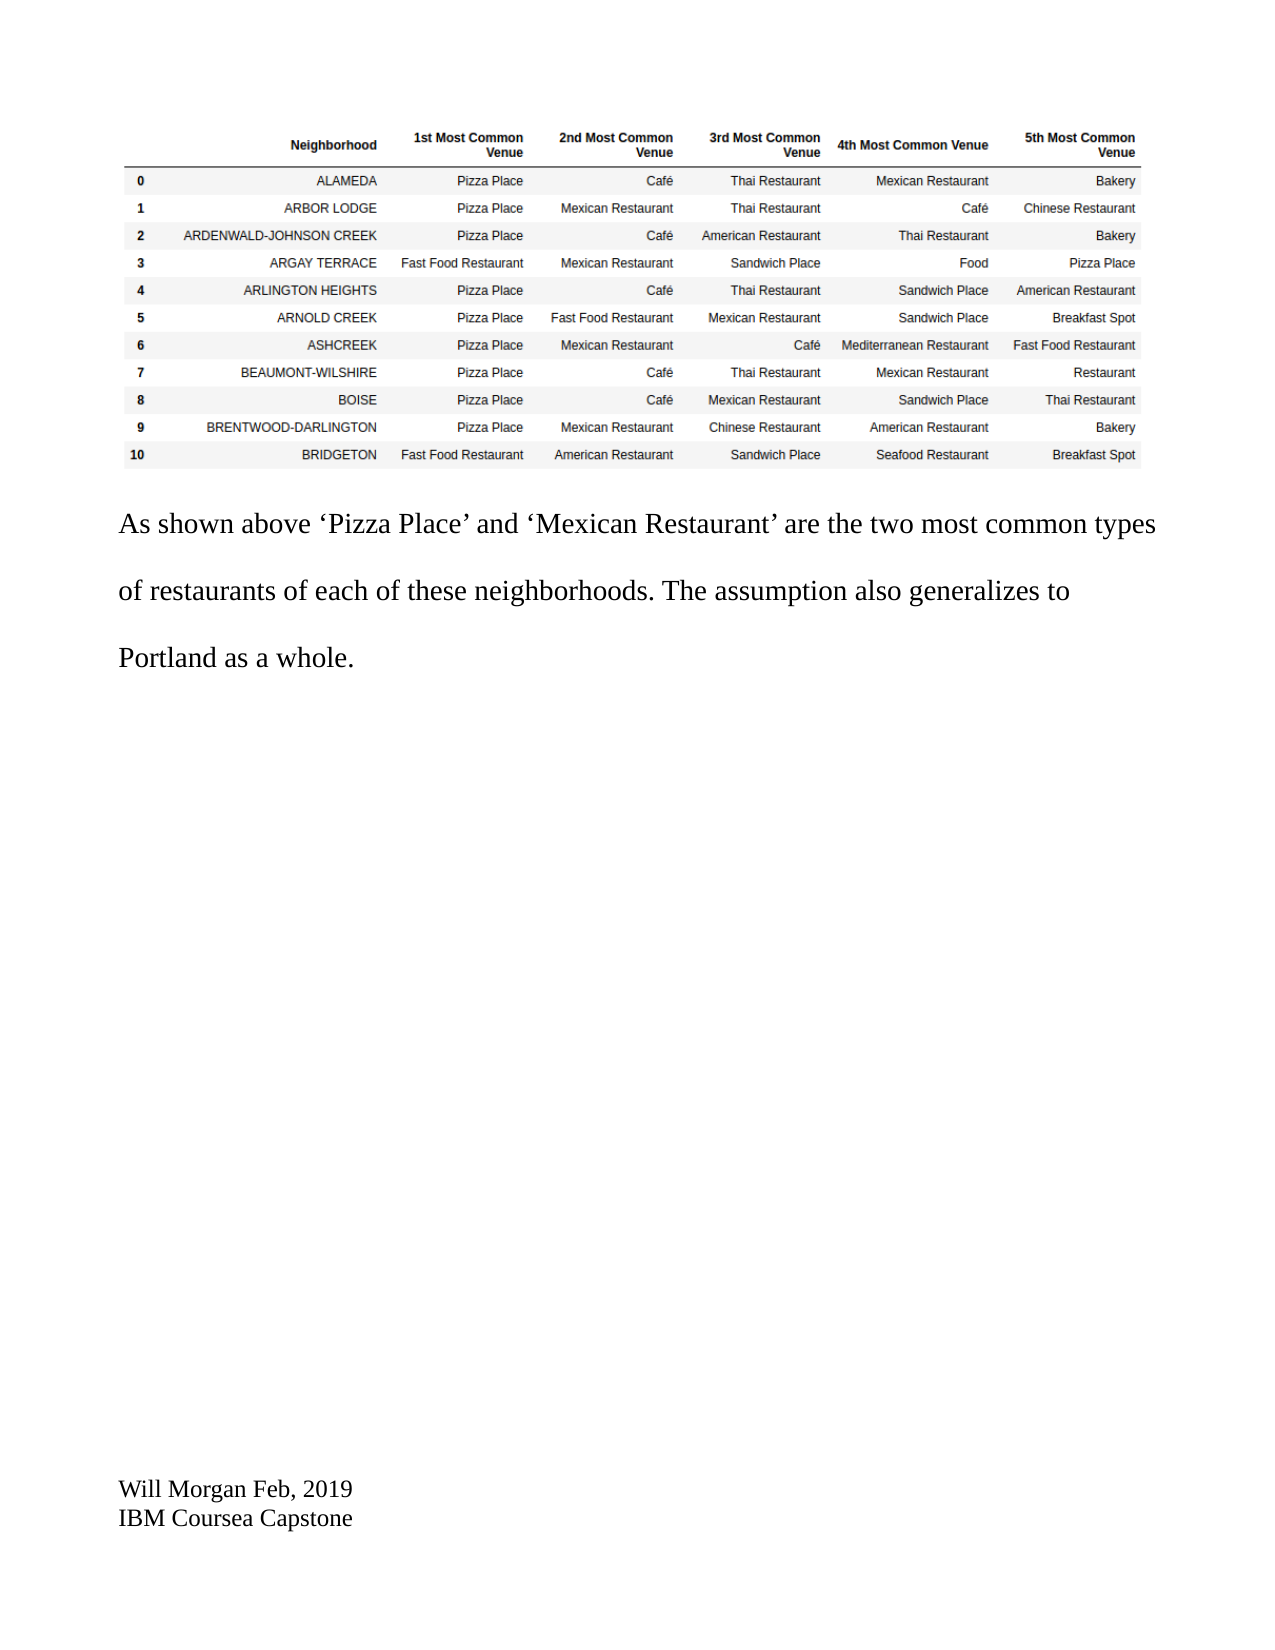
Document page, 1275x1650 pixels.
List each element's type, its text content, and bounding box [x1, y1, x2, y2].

picture [118, 118, 1157, 473]
text As shown above ‘Pizza Place’ and ‘Mexican Restaurant’ are the two most common types of restaurants of each of these neighborhoods. The assumption also generalizes to Portland as a whole. [118, 473, 1157, 674]
